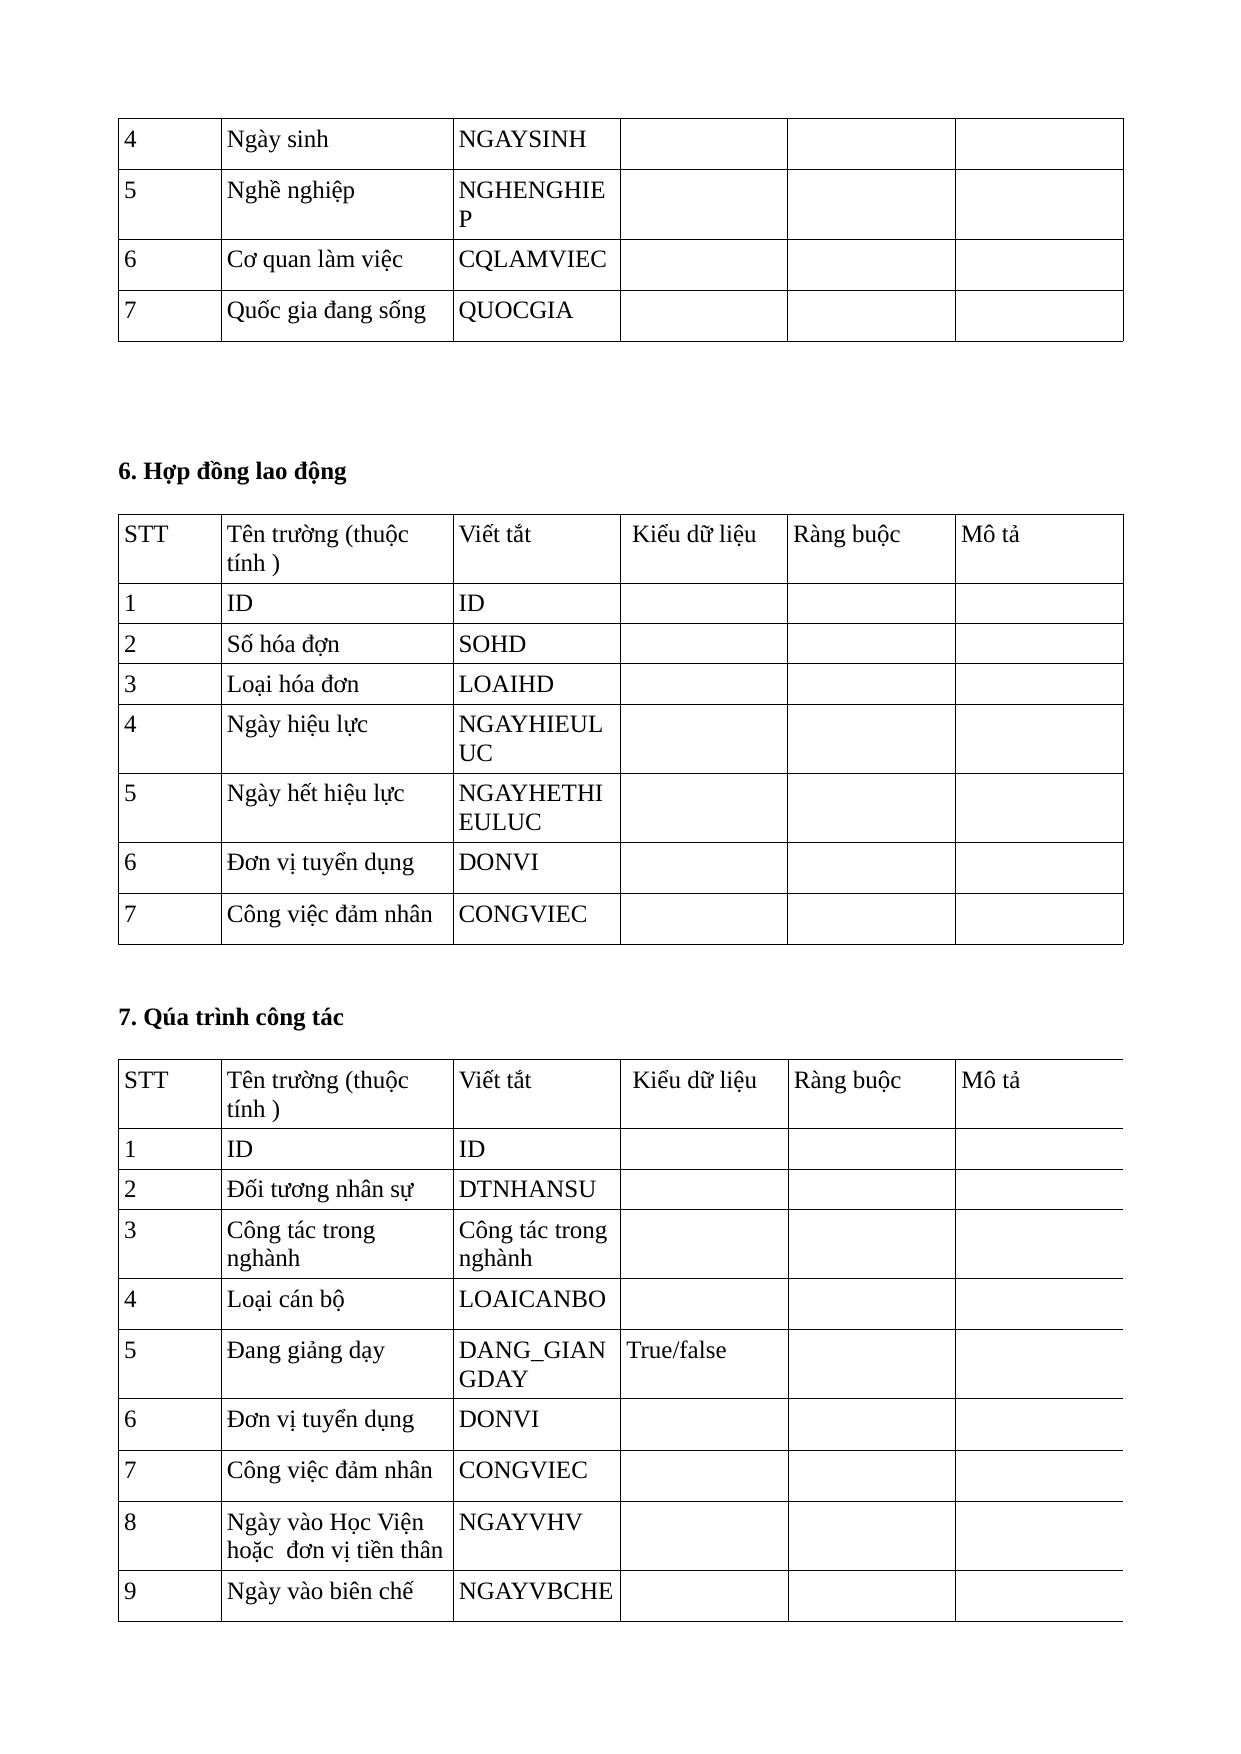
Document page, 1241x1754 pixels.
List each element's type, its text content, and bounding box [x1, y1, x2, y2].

table_cell [956, 1451, 1123, 1501]
table_cell Đơn vị tuyển dụng [222, 1399, 453, 1449]
table_cell Ngày hết hiệu lực [222, 774, 453, 842]
table_cell [788, 664, 955, 703]
table_cell DANG_GIANGDAY [454, 1330, 620, 1398]
table_cell 3 [119, 664, 221, 703]
table_header Tên trường (thuộc tính ) [222, 1060, 453, 1128]
table_cell CONGVIEC [454, 1451, 620, 1501]
table_cell ID [454, 1129, 620, 1169]
table_header Viết tắt [454, 1060, 620, 1128]
table_cell 9 [119, 1571, 221, 1621]
table_header Ràng buộc [789, 1060, 955, 1128]
table_cell [621, 843, 787, 893]
table_cell [956, 119, 1123, 169]
table_cell [621, 705, 787, 773]
table_cell 6 [119, 240, 221, 290]
table_cell [956, 1279, 1123, 1329]
table_cell [621, 894, 787, 944]
table_cell 4 [119, 119, 221, 169]
table_cell 7 [119, 894, 221, 944]
table_cell [789, 1129, 955, 1169]
table_header Mô tả [956, 515, 1123, 583]
table_cell NGAYVBCHE [454, 1571, 620, 1621]
table_cell Công tác trong nghành [454, 1210, 620, 1278]
table_header STT [119, 515, 221, 583]
table_cell [956, 1502, 1123, 1570]
table_cell LOAICANBO [454, 1279, 620, 1329]
table_cell [956, 664, 1123, 703]
table_cell DTNHANSU [454, 1170, 620, 1209]
table_cell [621, 170, 787, 238]
table_cell [789, 1571, 955, 1621]
table_cell Số hóa đợn [222, 624, 453, 663]
table_cell Đang giảng dạy [222, 1330, 453, 1398]
table_cell [956, 170, 1123, 238]
table_header Kiểu dữ liệu [621, 515, 787, 583]
table_cell Đơn vị tuyển dụng [222, 843, 453, 893]
table_cell DONVI [454, 843, 620, 893]
table_cell [956, 774, 1123, 842]
table_cell Đối tương nhân sự [222, 1170, 453, 1209]
table_cell Ngày sinh [222, 119, 453, 169]
table_cell 7 [119, 1451, 221, 1501]
table_cell Ngày vào biên chế [222, 1571, 453, 1621]
table_header Kiểu dữ liệu [621, 1060, 788, 1128]
table_cell NGHENGHIEP [454, 170, 620, 238]
table_cell [956, 1129, 1123, 1169]
table_cell 5 [119, 170, 221, 238]
table_cell 2 [119, 624, 221, 663]
table_cell NGAYHETHIEULUC [454, 774, 620, 842]
table_cell [621, 1399, 788, 1449]
table_cell Công tác trong nghành [222, 1210, 453, 1278]
table_cell NGAYHIEULUC [454, 705, 620, 773]
table_cell [621, 1571, 788, 1621]
table_cell [956, 1170, 1123, 1209]
table_cell True/false [621, 1330, 788, 1398]
table_cell 5 [119, 1330, 221, 1398]
table_cell [788, 170, 955, 238]
table_cell Công việc đảm nhân [222, 894, 453, 944]
table_cell Quốc gia đang sống [222, 291, 453, 341]
table_cell Ngày vào Học Viện hoặc đơn vị tiền thân [222, 1502, 453, 1570]
table_cell [956, 894, 1123, 944]
table_cell [621, 1210, 788, 1278]
table_cell 6 [119, 843, 221, 893]
table_cell [956, 584, 1123, 623]
table_cell SOHD [454, 624, 620, 663]
table_cell 7 [119, 291, 221, 341]
table_cell [789, 1210, 955, 1278]
table_cell [788, 584, 955, 623]
table_cell 2 [119, 1170, 221, 1209]
table_cell [788, 240, 955, 290]
table_cell [956, 843, 1123, 893]
table_cell 3 [119, 1210, 221, 1278]
table_cell 8 [119, 1502, 221, 1570]
table_cell [788, 624, 955, 663]
table_cell 4 [119, 1279, 221, 1329]
table_cell [956, 240, 1123, 290]
table_cell ID [454, 584, 620, 623]
table_header Mô tả [956, 1060, 1123, 1128]
table_cell [788, 291, 955, 341]
table_cell CQLAMVIEC [454, 240, 620, 290]
table_cell 6 [119, 1399, 221, 1449]
table_cell 4 [119, 705, 221, 773]
table_header Tên trường (thuộc tính ) [222, 515, 453, 583]
table_cell [621, 240, 787, 290]
table_cell [956, 1210, 1123, 1278]
text 6. Hợp đồng lao động [118, 456, 1122, 485]
table_cell [789, 1502, 955, 1570]
table_cell QUOCGIA [454, 291, 620, 341]
table_cell NGAYSINH [454, 119, 620, 169]
table_cell [956, 1399, 1123, 1449]
table_cell Công việc đảm nhân [222, 1451, 453, 1501]
table_header STT [119, 1060, 221, 1128]
table_cell [621, 664, 787, 703]
table_cell [621, 1451, 788, 1501]
table_cell [956, 1330, 1123, 1398]
table_cell [789, 1451, 955, 1501]
table_cell [621, 1502, 788, 1570]
table_cell [956, 1571, 1123, 1621]
table_cell ID [222, 1129, 453, 1169]
table_cell 1 [119, 1129, 221, 1169]
table_cell [789, 1279, 955, 1329]
table_cell CONGVIEC [454, 894, 620, 944]
table_cell [956, 291, 1123, 341]
table_cell [621, 624, 787, 663]
table_cell ID [222, 584, 453, 623]
table_cell [621, 119, 787, 169]
table_cell [621, 1170, 788, 1209]
table_cell [788, 843, 955, 893]
table_cell [789, 1399, 955, 1449]
table_cell 1 [119, 584, 221, 623]
table_cell [956, 624, 1123, 663]
table_cell [789, 1330, 955, 1398]
table_cell [788, 894, 955, 944]
table_cell [788, 119, 955, 169]
table_cell LOAIHD [454, 664, 620, 703]
table_cell NGAYVHV [454, 1502, 620, 1570]
table_header Ràng buộc [788, 515, 955, 583]
table_cell Ngày hiệu lực [222, 705, 453, 773]
table_cell [789, 1170, 955, 1209]
table_cell Loại hóa đơn [222, 664, 453, 703]
table_cell Cơ quan làm việc [222, 240, 453, 290]
table_cell 5 [119, 774, 221, 842]
table_cell [621, 1129, 788, 1169]
table_cell [621, 291, 787, 341]
table_cell Nghề nghiệp [222, 170, 453, 238]
table_header Viết tắt [454, 515, 620, 583]
table_cell [621, 584, 787, 623]
table_cell [788, 774, 955, 842]
table_cell DONVI [454, 1399, 620, 1449]
table_cell Loại cán bộ [222, 1279, 453, 1329]
table_cell [956, 705, 1123, 773]
table_cell [788, 705, 955, 773]
table_cell [621, 1279, 788, 1329]
table_cell [621, 774, 787, 842]
text 7. Qúa trình công tác [118, 1002, 1122, 1031]
